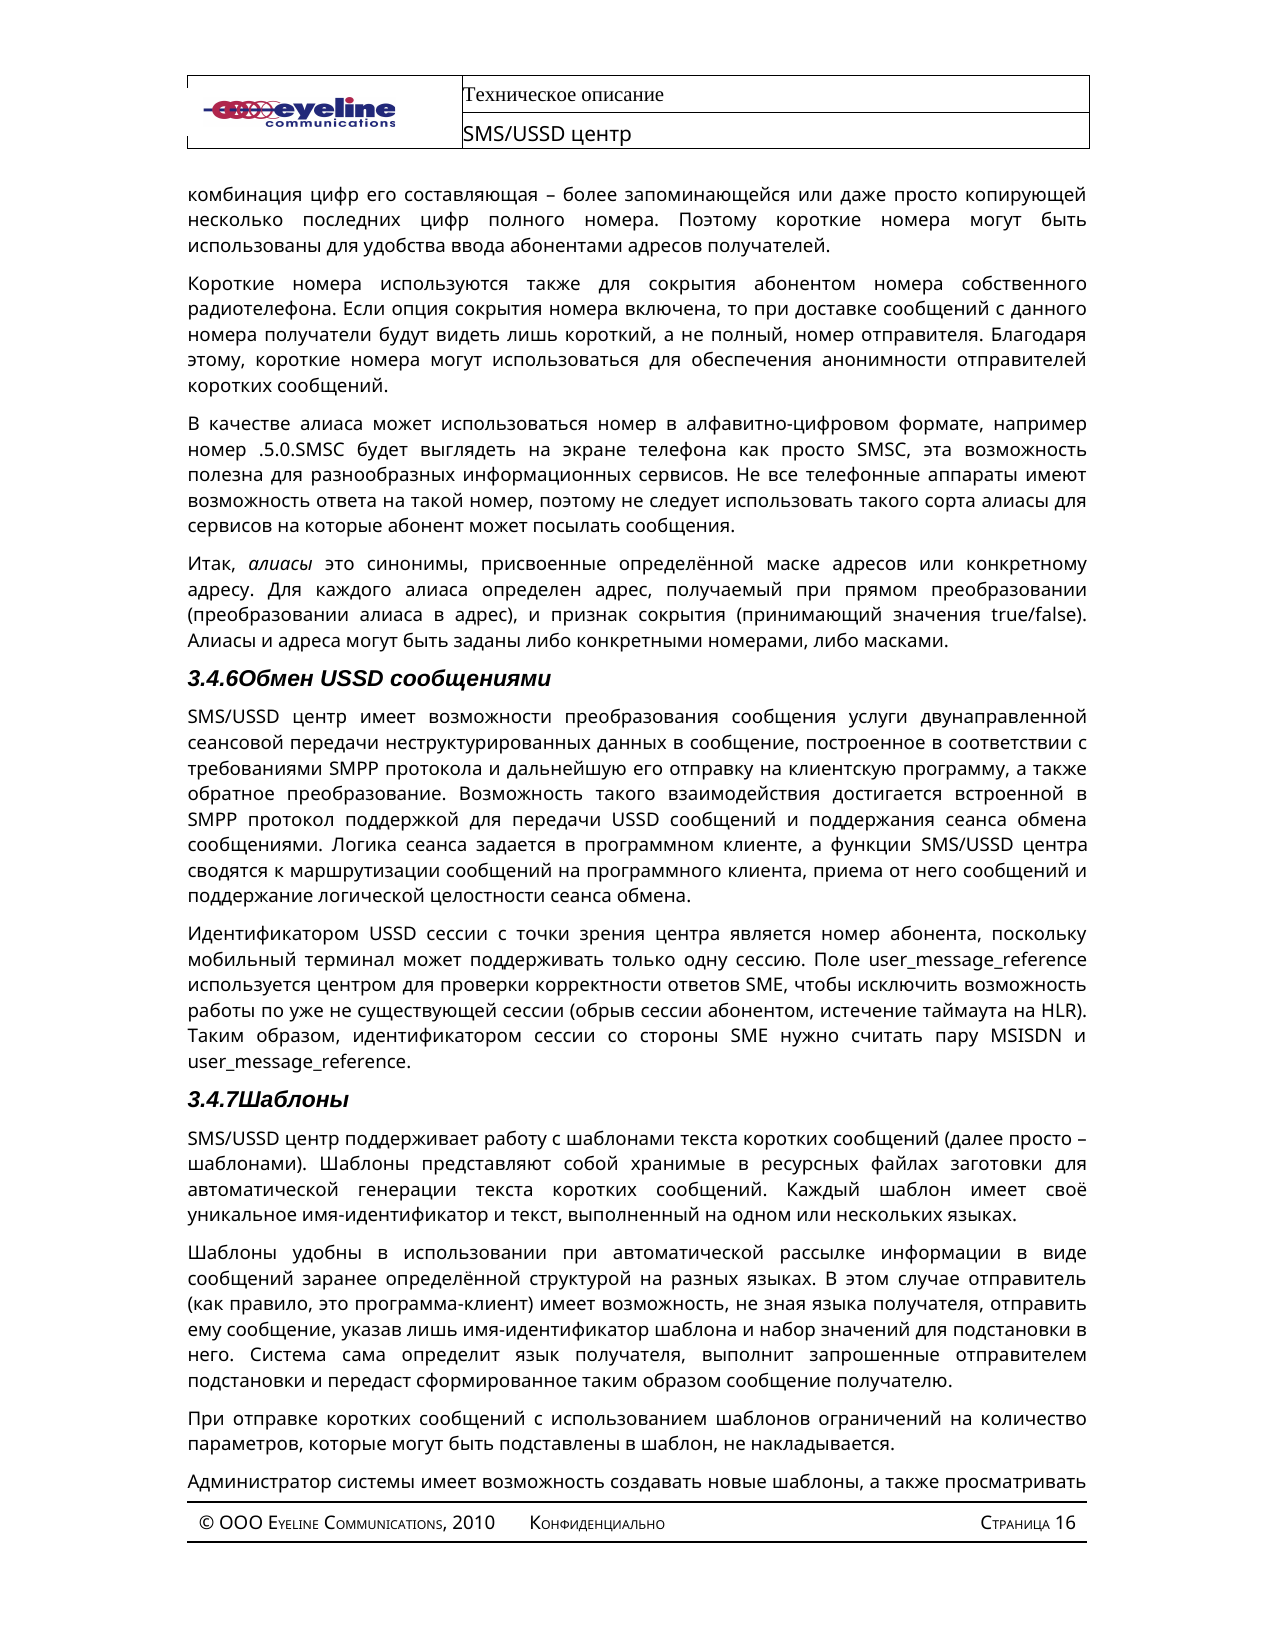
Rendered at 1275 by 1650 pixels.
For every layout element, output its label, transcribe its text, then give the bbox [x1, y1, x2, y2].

picture [203, 97, 396, 127]
text SMS/USSD центр поддерживает работу с шаблонами текста коротких сообщений (далее просто – шаблонами). Шаблоны представляют собой хранимые в ресурсных файлах заготовки для автоматической генерации текста коротких сообщений. Каждый шаблон имеет своё уникальное имя-идентификатор и текст, выполненный на одном или нескольких языках. [187, 1125, 1088, 1227]
text Итак, алиасы это синонимы, присвоенные определённой маске адресов или конкретному адресу. Для каждого алиаса определен адрес, получаемый при прямом преобразовании (преобразовании алиаса в адрес), и признак сокрытия (принимающий значения true/false). Алиасы и адреса могут быть заданы либо конкретными номерами, либо масками. [187, 550, 1088, 652]
text Шаблоны удобны в использовании при автоматической рассылке информации в виде сообщений заранее определённой структурой на разных языках. В этом случае отправитель (как правило, это программа-клиент) имеет возможность, не зная языка получателя, отправить ему сообщение, указав лишь имя-идентификатор шаблона и набор значений для подстановки в него. Система сама определит язык получателя, выполнит запрошенные отправителем подстановки и передаст сформированное таким образом сообщение получателю. [187, 1239, 1088, 1393]
text Короткие номера используются также для сокрытия абонентом номера собственного радиотелефона. Если опция сокрытия номера включена, то при доставке сообщений с данного номера получатели будут видеть лишь короткий, а не полный, номер отправителя. Благодаря этому, короткие номера могут использоваться для обеспечения анонимности отправителей коротких сообщений. [187, 270, 1088, 398]
text Администратор системы имеет возможность создавать новые шаблоны, а также просматривать [187, 1469, 1088, 1494]
subtitle Шаблоны [187, 1086, 1088, 1112]
text В качестве алиаса может использоваться номер в алфавитно-цифровом формате, например номер .5.0.SMSC будет выглядеть на экране телефона как просто SMSC, эта возможность полезна для разнообразных информационных сервисов. Не все телефонные аппараты имеют возможность ответа на такой номер, поэтому не следует использовать такого сорта алиасы для сервисов на которые абонент может посылать сообщения. [187, 410, 1088, 538]
text Идентификатором USSD сессии с точки зрения центра является номер абонента, поскольку мобильный терминал может поддерживать только одну сессию. Поле user_message_reference используется центром для проверки корректности ответов SME, чтобы исключить возможность работы по уже не существующей сессии (обрыв сессии абонентом, истечение таймаута на HLR). Таким образом, идентификатором сессии со стороны SME нужно считать пару MSISDN и user_message_reference. [187, 921, 1088, 1074]
text комбинация цифр его составляющая – более запоминающейся или даже просто копирующей несколько последних цифр полного номера. Поэтому короткие номера могут быть использованы для удобства ввода абонентами адресов получателей. [187, 181, 1088, 258]
text SMS/USSD центр имеет возможности преобразования сообщения услуги двунаправленной сеансовой передачи неструктурированных данных в сообщение, построенное в соответствии с требованиями SMPP протокола и дальнейшую его отправку на клиентскую программу, а также обратное преобразование. Возможность такого взаимодействия достигается встроенной в SMPP протокол поддержкой для передачи USSD сообщений и поддержания сеанса обмена сообщениями. Логика сеанса задается в программном клиенте, а функции SMS/USSD центра сводятся к маршрутизации сообщений на программного клиента, приема от него сообщений и поддержание логической целостности сеанса обмена. [187, 704, 1088, 908]
subtitle Обмен USSD сообщениями [187, 665, 1088, 691]
text При отправке коротких сообщений с использованием шаблонов ограничений на количество параметров, которые могут быть подставлены в шаблон, не накладывается. [187, 1405, 1088, 1456]
